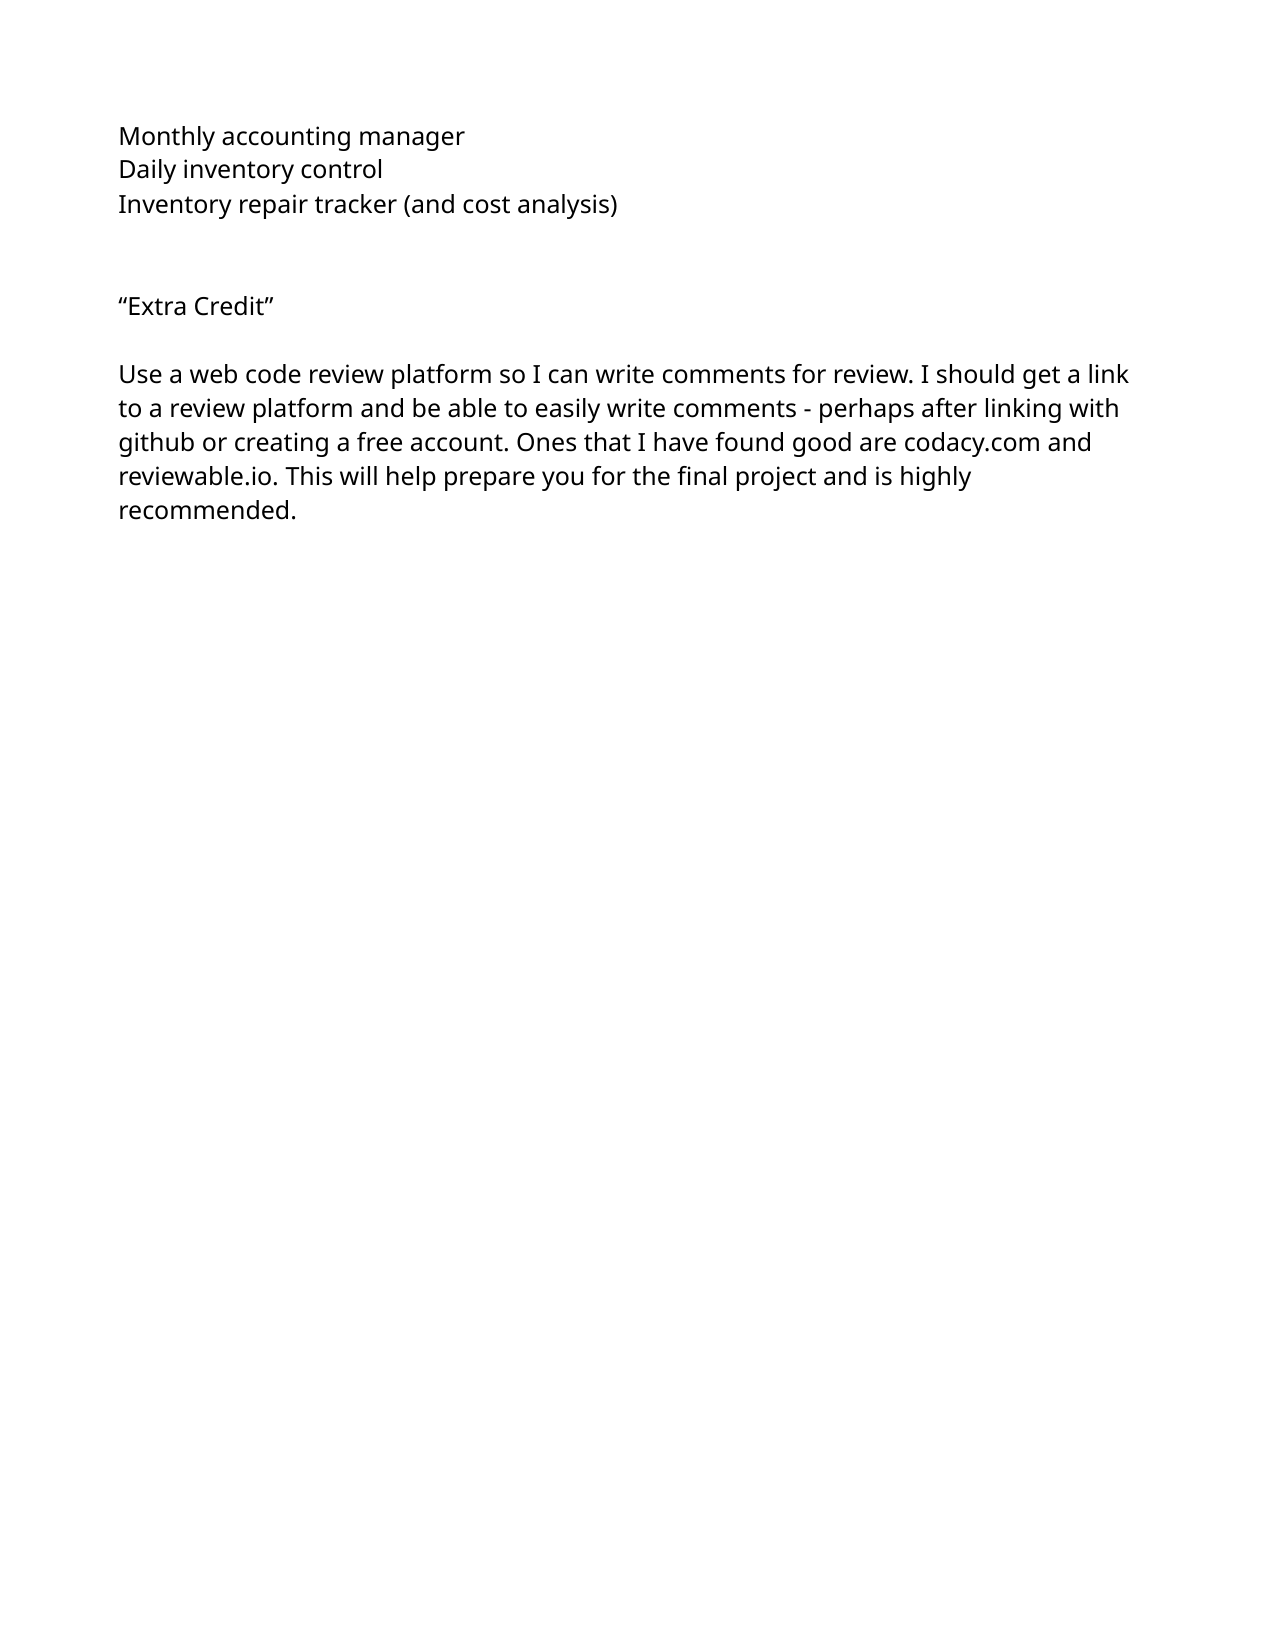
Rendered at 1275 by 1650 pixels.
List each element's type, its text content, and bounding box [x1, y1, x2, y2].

text Daily inventory control [118, 152, 1157, 186]
text Monthly accounting manager [118, 118, 1157, 152]
text Inventory repair tracker (and cost analysis) [118, 186, 1157, 220]
text “Extra Credit” [118, 288, 1157, 322]
text Use a web code review platform so I can write comments for review. I should get a link to a review platform and be able to easily write comments - perhaps after linking with github or creating a free account. Ones that I have found good are codacy.com and reviewable.io. This will help prepare you for the final project and is highly recommended. [118, 357, 1157, 527]
